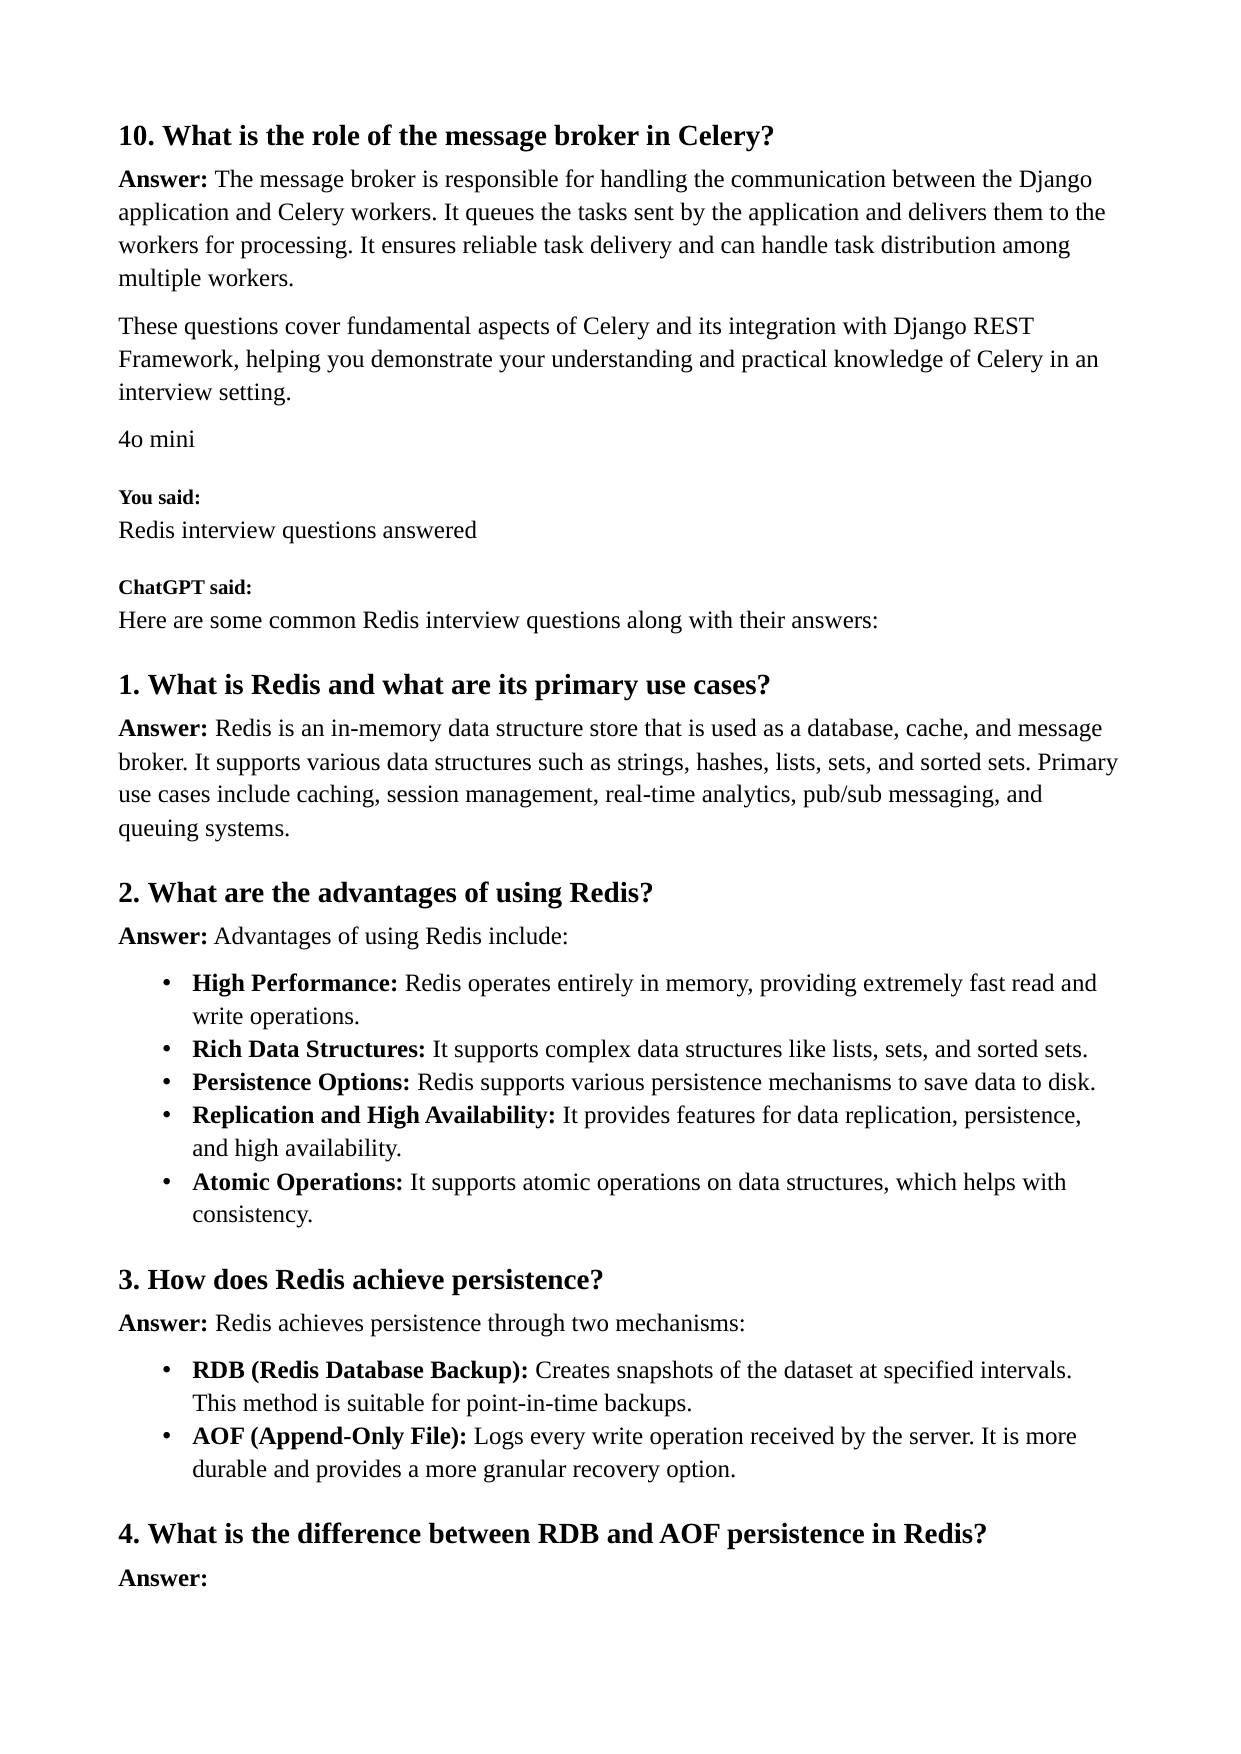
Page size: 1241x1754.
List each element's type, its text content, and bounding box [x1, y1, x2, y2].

subtitle 4. What is the difference between RDB and AOF persistence in Redis? [118, 1517, 1122, 1550]
list Rich Data Structures: It supports complex data structures like lists, sets, and sorted sets. [162, 1034, 1122, 1063]
list High Performance: Redis operates entirely in memory, providing extremely fast read and write operations. [162, 968, 1122, 1030]
subtitle ChatGPT said: [118, 575, 1122, 599]
text Answer: Redis achieves persistence through two mechanisms: [118, 1308, 1122, 1337]
text These questions cover fundamental aspects of Celery and its integration with Django REST Framework, helping you demonstrate your understanding and practical knowledge of Celery in an interview setting. [118, 311, 1122, 406]
text Here are some common Redis interview questions along with their answers: [118, 605, 1122, 634]
text 4o mini [118, 424, 1122, 453]
subtitle 2. What are the advantages of using Redis? [118, 875, 1122, 908]
text Redis interview questions answered [118, 515, 1122, 544]
text Answer: [118, 1563, 1122, 1591]
subtitle 1. What is Redis and what are its primary use cases? [118, 667, 1122, 701]
list Persistence Options: Redis supports various persistence mechanisms to save data to disk. [162, 1067, 1122, 1096]
list RDB (Redis Database Backup): Creates snapshots of the dataset at specified intervals. This method is suitable for point-in-time backups. [162, 1355, 1122, 1417]
subtitle 3. How does Redis achieve persistence? [118, 1262, 1122, 1295]
text Answer: Advantages of using Redis include: [118, 921, 1122, 949]
text Answer: Redis is an in-memory data structure store that is used as a database, cache, and message broker. It supports various data structures such as strings, hashes, lists, sets, and sorted sets. Primary use cases include caching, session management, real-time analytics, pub/sub messaging, and queuing systems. [118, 713, 1122, 841]
subtitle You said: [118, 484, 1122, 509]
list Atomic Operations: It supports atomic operations on data structures, which helps with consistency. [162, 1167, 1122, 1228]
list AOF (Append-Only File): Logs every write operation received by the server. It is more durable and provides a more granular recovery option. [162, 1421, 1122, 1483]
text Answer: The message broker is responsible for handling the communication between the Django application and Celery workers. It queues the tasks sent by the application and delivers them to the workers for processing. It ensures reliable task delivery and can handle task distribution among multiple workers. [118, 164, 1122, 292]
subtitle 10. What is the role of the message broker in Celery? [118, 118, 1122, 152]
list Replication and High Availability: It provides features for data replication, persistence, and high availability. [162, 1101, 1122, 1162]
